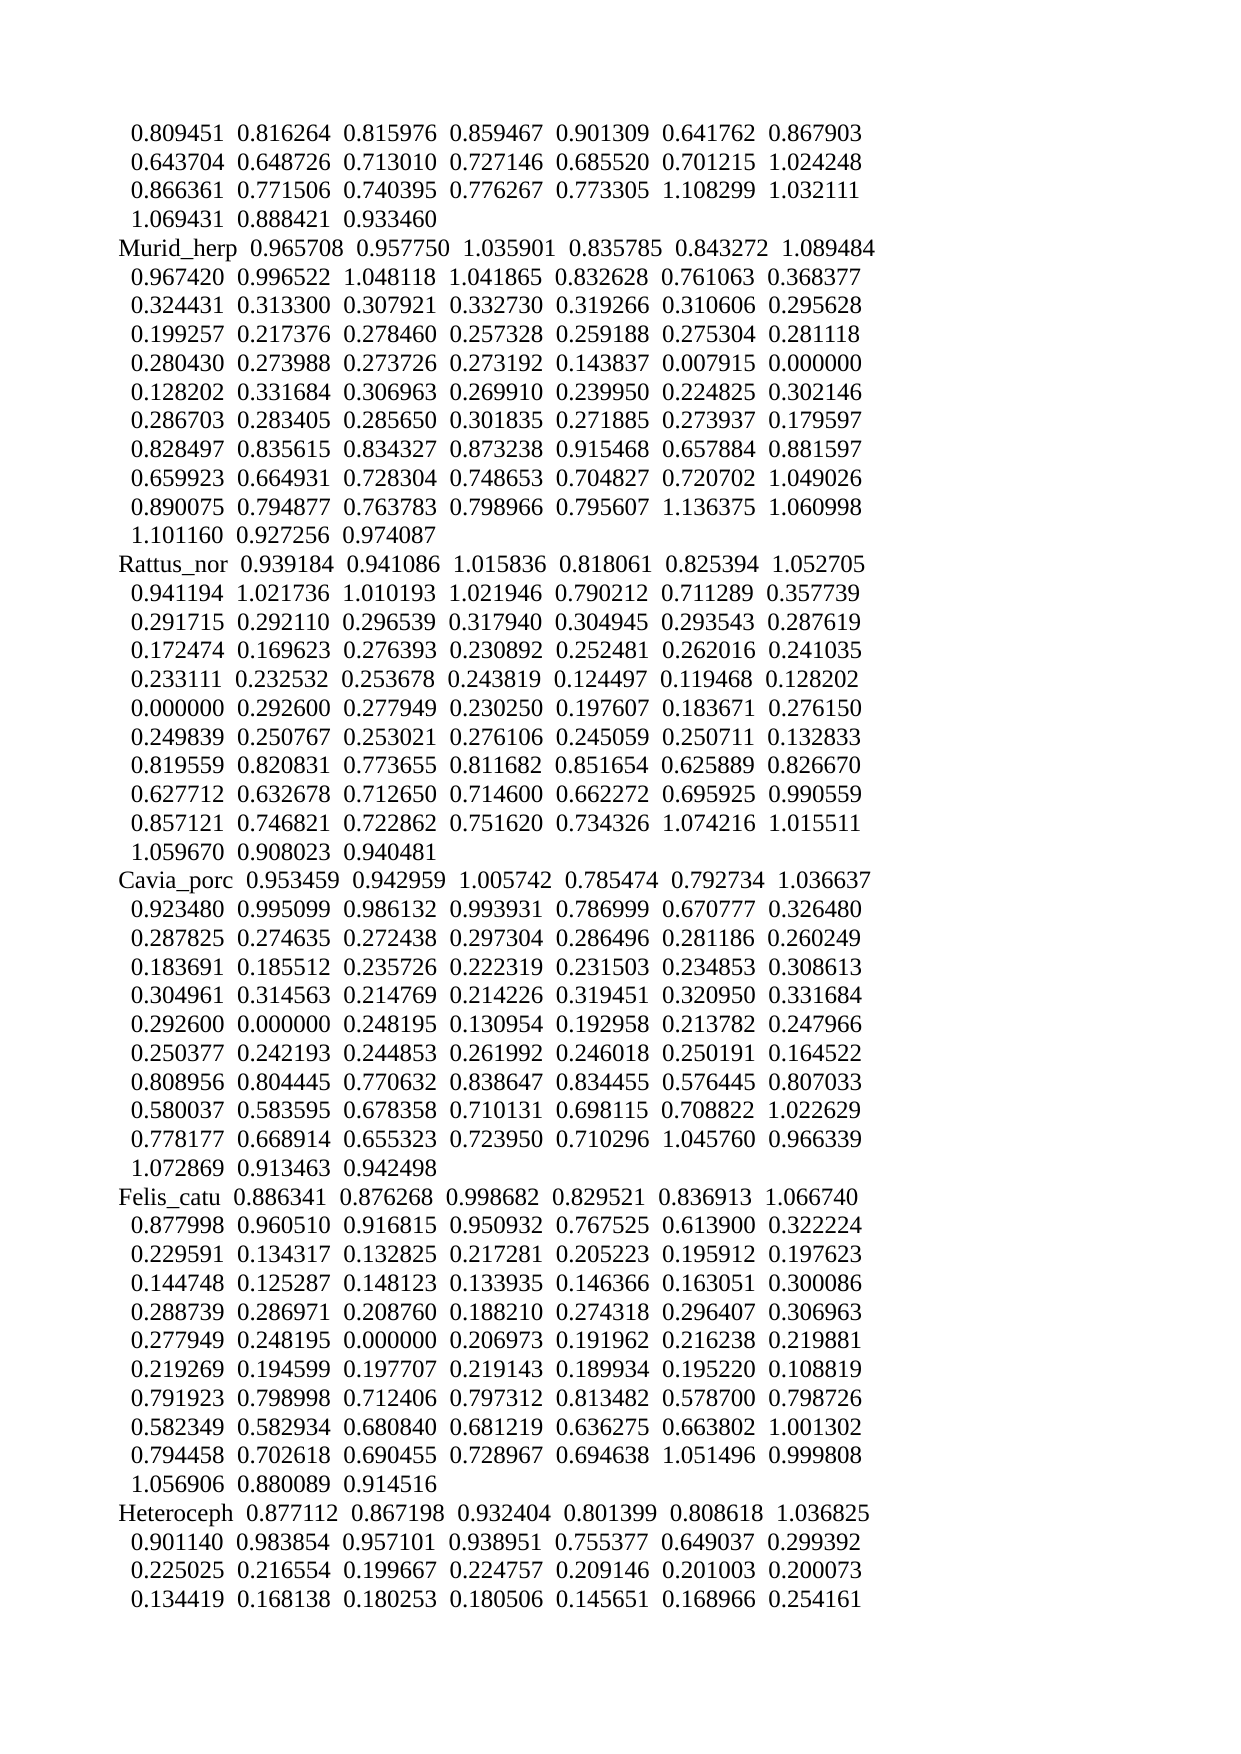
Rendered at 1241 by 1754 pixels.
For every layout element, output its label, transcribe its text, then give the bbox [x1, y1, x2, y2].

text 0.890075 0.794877 0.763783 0.798966 0.795607 1.136375 1.060998 [118, 492, 1122, 521]
text 0.172474 0.169623 0.276393 0.230892 0.252481 0.262016 0.241035 [118, 636, 1122, 664]
text 0.280430 0.273988 0.273726 0.273192 0.143837 0.007915 0.000000 [118, 348, 1122, 377]
text 0.199257 0.217376 0.278460 0.257328 0.259188 0.275304 0.281118 [118, 319, 1122, 348]
text 0.286703 0.283405 0.285650 0.301835 0.271885 0.273937 0.179597 [118, 406, 1122, 434]
text 0.791923 0.798998 0.712406 0.797312 0.813482 0.578700 0.798726 [118, 1383, 1122, 1412]
text 0.292600 0.000000 0.248195 0.130954 0.192958 0.213782 0.247966 [118, 1009, 1122, 1038]
text Felis_catu 0.886341 0.876268 0.998682 0.829521 0.836913 1.066740 [118, 1182, 1122, 1211]
text 0.000000 0.292600 0.277949 0.230250 0.197607 0.183671 0.276150 [118, 693, 1122, 722]
text 0.250377 0.242193 0.244853 0.261992 0.246018 0.250191 0.164522 [118, 1038, 1122, 1067]
text 0.828497 0.835615 0.834327 0.873238 0.915468 0.657884 0.881597 [118, 434, 1122, 463]
text 0.877998 0.960510 0.916815 0.950932 0.767525 0.613900 0.322224 [118, 1211, 1122, 1239]
text 0.287825 0.274635 0.272438 0.297304 0.286496 0.281186 0.260249 [118, 923, 1122, 952]
text Rattus_nor 0.939184 0.941086 1.015836 0.818061 0.825394 1.052705 [118, 549, 1122, 578]
text 0.809451 0.816264 0.815976 0.859467 0.901309 0.641762 0.867903 [118, 118, 1122, 147]
text 0.219269 0.194599 0.197707 0.219143 0.189934 0.195220 0.108819 [118, 1354, 1122, 1383]
text Murid_herp 0.965708 0.957750 1.035901 0.835785 0.843272 1.089484 [118, 233, 1122, 262]
text 0.923480 0.995099 0.986132 0.993931 0.786999 0.670777 0.326480 [118, 894, 1122, 923]
text 1.072869 0.913463 0.942498 [118, 1153, 1122, 1182]
text 0.627712 0.632678 0.712650 0.714600 0.662272 0.695925 0.990559 [118, 779, 1122, 808]
text 0.941194 1.021736 1.010193 1.021946 0.790212 0.711289 0.357739 [118, 578, 1122, 607]
text 0.183691 0.185512 0.235726 0.222319 0.231503 0.234853 0.308613 [118, 952, 1122, 981]
text 0.659923 0.664931 0.728304 0.748653 0.704827 0.720702 1.049026 [118, 463, 1122, 492]
text 0.249839 0.250767 0.253021 0.276106 0.245059 0.250711 0.132833 [118, 722, 1122, 751]
text 0.901140 0.983854 0.957101 0.938951 0.755377 0.649037 0.299392 [118, 1527, 1122, 1556]
text 0.277949 0.248195 0.000000 0.206973 0.191962 0.216238 0.219881 [118, 1326, 1122, 1354]
text 0.582349 0.582934 0.680840 0.681219 0.636275 0.663802 1.001302 [118, 1412, 1122, 1441]
text 0.229591 0.134317 0.132825 0.217281 0.205223 0.195912 0.197623 [118, 1239, 1122, 1268]
text 0.304961 0.314563 0.214769 0.214226 0.319451 0.320950 0.331684 [118, 981, 1122, 1009]
text 1.069431 0.888421 0.933460 [118, 204, 1122, 233]
text Cavia_porc 0.953459 0.942959 1.005742 0.785474 0.792734 1.036637 [118, 866, 1122, 894]
text 0.778177 0.668914 0.655323 0.723950 0.710296 1.045760 0.966339 [118, 1124, 1122, 1153]
text 0.128202 0.331684 0.306963 0.269910 0.239950 0.224825 0.302146 [118, 377, 1122, 406]
text 0.134419 0.168138 0.180253 0.180506 0.145651 0.168966 0.254161 [118, 1584, 1122, 1613]
text 0.857121 0.746821 0.722862 0.751620 0.734326 1.074216 1.015511 [118, 808, 1122, 837]
text 0.225025 0.216554 0.199667 0.224757 0.209146 0.201003 0.200073 [118, 1556, 1122, 1584]
text 0.794458 0.702618 0.690455 0.728967 0.694638 1.051496 0.999808 [118, 1441, 1122, 1469]
text 1.101160 0.927256 0.974087 [118, 521, 1122, 549]
text 0.580037 0.583595 0.678358 0.710131 0.698115 0.708822 1.022629 [118, 1096, 1122, 1124]
text 1.056906 0.880089 0.914516 [118, 1469, 1122, 1498]
text 0.866361 0.771506 0.740395 0.776267 0.773305 1.108299 1.032111 [118, 176, 1122, 204]
text 0.144748 0.125287 0.148123 0.133935 0.146366 0.163051 0.300086 [118, 1268, 1122, 1297]
text 0.291715 0.292110 0.296539 0.317940 0.304945 0.293543 0.287619 [118, 607, 1122, 636]
text 1.059670 0.908023 0.940481 [118, 837, 1122, 866]
text 0.288739 0.286971 0.208760 0.188210 0.274318 0.296407 0.306963 [118, 1297, 1122, 1326]
text 0.819559 0.820831 0.773655 0.811682 0.851654 0.625889 0.826670 [118, 751, 1122, 779]
text 0.643704 0.648726 0.713010 0.727146 0.685520 0.701215 1.024248 [118, 147, 1122, 176]
text 0.808956 0.804445 0.770632 0.838647 0.834455 0.576445 0.807033 [118, 1067, 1122, 1096]
text 0.324431 0.313300 0.307921 0.332730 0.319266 0.310606 0.295628 [118, 291, 1122, 319]
text Heteroceph 0.877112 0.867198 0.932404 0.801399 0.808618 1.036825 [118, 1498, 1122, 1527]
text 0.967420 0.996522 1.048118 1.041865 0.832628 0.761063 0.368377 [118, 262, 1122, 291]
text 0.233111 0.232532 0.253678 0.243819 0.124497 0.119468 0.128202 [118, 664, 1122, 693]
